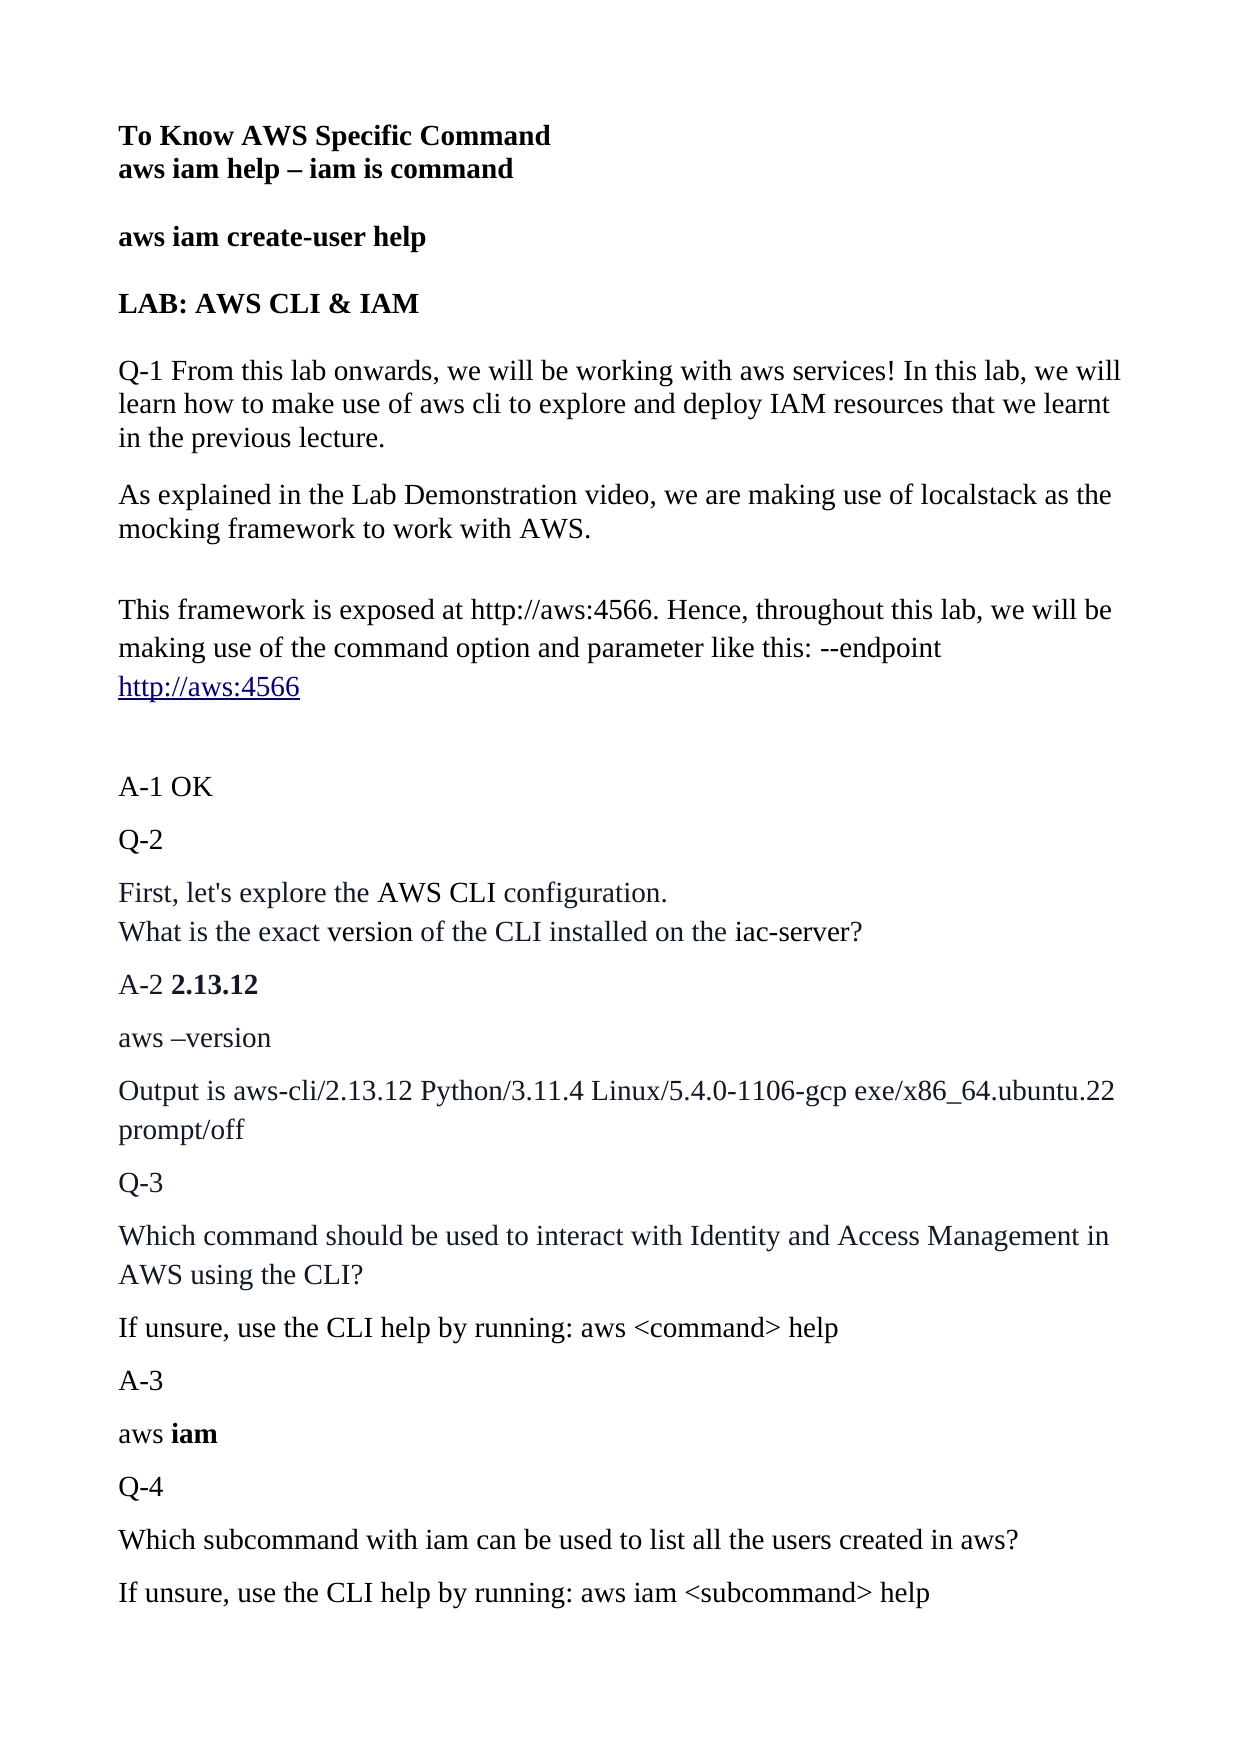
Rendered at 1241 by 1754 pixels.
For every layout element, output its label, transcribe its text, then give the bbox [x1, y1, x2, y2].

text If unsure, use the CLI help by running: aws iam <subcommand> help [118, 1576, 1122, 1609]
text LAB: AWS CLI & IAM [118, 286, 1122, 319]
text A-1 OK [118, 769, 1122, 803]
text This framework is exposed at http://aws:4566. Hence, throughout this lab, we will be making use of the command option and parameter like this: --endpoint http://aws:4566 [118, 592, 1122, 702]
text A-2 2.13.12 [118, 967, 1122, 1001]
text To Know AWS Specific Command [118, 118, 1122, 152]
text A-3 [118, 1363, 1122, 1397]
text Q-4 [118, 1469, 1122, 1503]
text Q-3 [118, 1165, 1122, 1199]
text As explained in the Lab Demonstration video, we are making use of localstack as the mocking framework to work with AWS. [118, 477, 1122, 544]
text Output is aws-cli/2.13.12 Python/3.11.4 Linux/5.4.0-1106-gcp exe/x86_64.ubuntu.22 prompt/off [118, 1073, 1122, 1146]
text Q-2 [118, 822, 1122, 856]
text If unsure, use the CLI help by running: aws <command> help [118, 1310, 1122, 1343]
text Q-1 From this lab onwards, we will be working with aws services! In this lab, we will learn how to make use of aws cli to explore and deploy IAM resources that we learnt in the previous lecture. [118, 353, 1122, 477]
text Which subcommand with iam can be used to list all the users created in aws? [118, 1522, 1122, 1556]
text aws iam create-user help [118, 219, 1122, 252]
text aws iam [118, 1416, 1122, 1450]
text Which command should be used to interact with Identity and Access Management in AWS using the CLI? [118, 1218, 1122, 1290]
text aws iam help – iam is command [118, 152, 1122, 185]
text aws –version [118, 1020, 1122, 1054]
text First, let's explore the AWS CLI configuration. What is the exact version of the CLI installed on the iac-server? [118, 876, 1122, 948]
